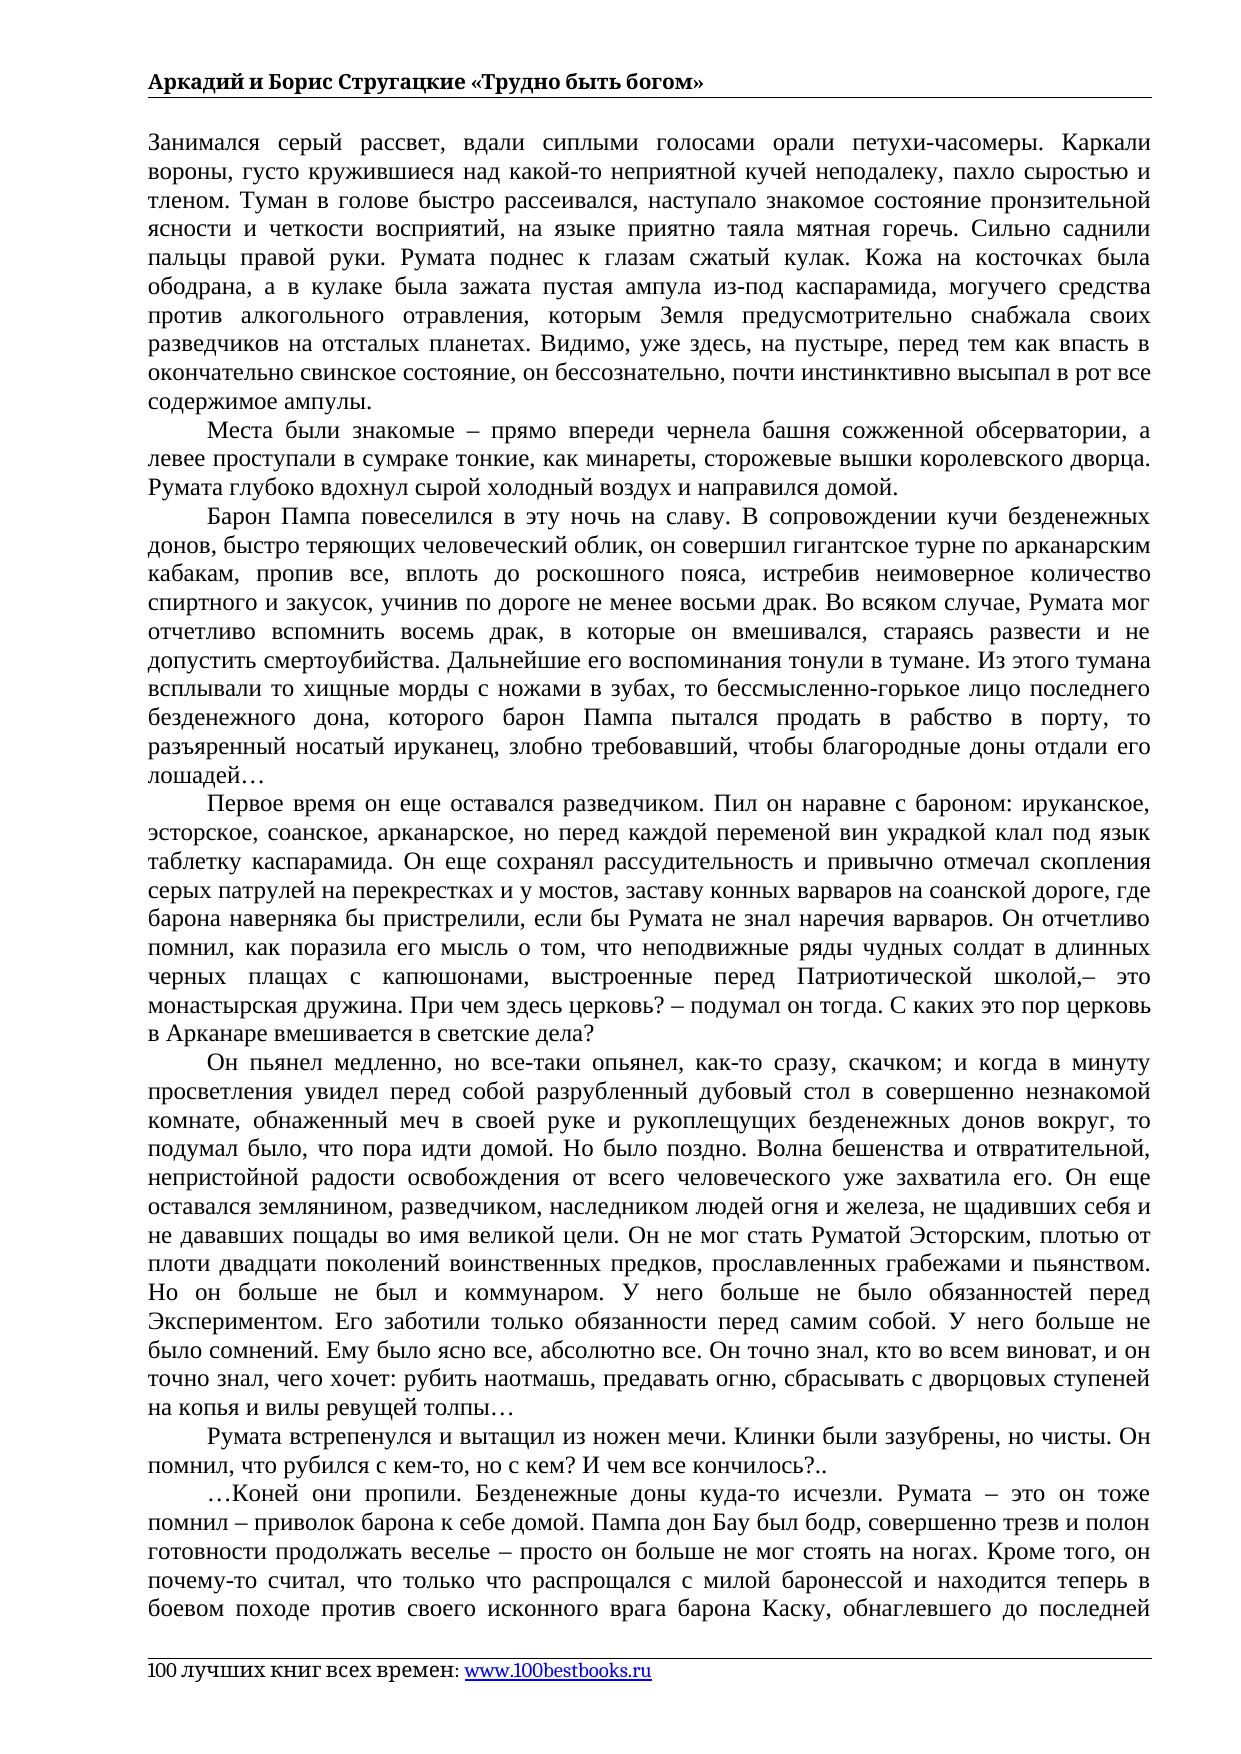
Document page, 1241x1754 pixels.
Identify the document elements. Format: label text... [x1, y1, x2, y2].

text Барон Пампа повеселился в эту ночь на славу. В сопровождении кучи безденежных донов, быстро теряющих человеческий облик, он совершил гигантское турне по арканарским кабакам, пропив все, вплоть до роскошного пояса, истребив неимоверное количество спиртного и закусок, учинив по дороге не менее восьми драк. Во всяком случае, Румата мог отчетливо вспомнить восемь драк, в которые он вмешивался, стараясь развести и не допустить смертоубийства. Дальнейшие его воспоминания тонули в тумане. Из этого тумана всплывали то хищные морды с ножами в зубах, то бессмысленно-горькое лицо последнего безденежного дона, которого барон Пампа пытался продать в рабство в порту, то разъяренный носатый ируканец, злобно требовавший, чтобы благородные доны отдали его лошадей… [148, 501, 1152, 788]
text Первое время он еще оставался разведчиком. Пил он наравне с бароном: ируканское, эсторское, соанское, арканарское, но перед каждой переменой вин украдкой клал под язык таблетку каспарамида. Он еще сохранял рассудительность и привычно отмечал скопления серых патрулей на перекрестках и у мостов, заставу конных варваров на соанской дороге, где барона наверняка бы пристрелили, если бы Румата не знал наречия варваров. Он отчетливо помнил, как поразила его мысль о том, что неподвижные ряды чудных солдат в длинных черных плащах с капюшонами, выстроенные перед Патриотической школой,– это монастырская дружина. При чем здесь церковь? – подумал он тогда. С каких это пор церковь в Арканаре вмешивается в светские дела? [148, 788, 1152, 1047]
text …Коней они пропили. Безденежные доны куда-то исчезли. Румата – это он тоже помнил – приволок барона к себе домой. Пампа дон Бау был бодр, совершенно трезв и полон готовности продолжать веселье – просто он больше не мог стоять на ногах. Кроме того, он почему-то считал, что только что распрощался с милой баронессой и находится теперь в боевом походе против своего исконного врага барона Каску, обнаглевшего до последней [148, 1478, 1152, 1622]
text Он пьянел медленно, но все-таки опьянел, как-то сразу, скачком; и когда в минуту просветления увидел перед собой разрубленный дубовый стол в совершенно незнакомой комнате, обнаженный меч в своей руке и рукоплещущих безденежных донов вокруг, то подумал было, что пора идти домой. Но было поздно. Волна бешенства и отвратительной, непристойной радости освобождения от всего человеческого уже захватила его. Он еще оставался землянином, разведчиком, наследником людей огня и железа, не щадивших себя и не дававших пощады во имя великой цели. Он не мог стать Руматой Эсторским, плотью от плоти двадцати поколений воинственных предков, прославленных грабежами и пьянством. Но он больше не был и коммунаром. У него больше не было обязанностей перед Экспериментом. Его заботили только обязанности перед самим собой. У него больше не было сомнений. Ему было ясно все, абсолютно все. Он точно знал, кто во всем виноват, и он точно знал, чего хочет: рубить наотмашь, предавать огню, сбрасывать с дворцовых ступеней на копья и вилы ревущей толпы… [148, 1047, 1152, 1421]
text Румата встрепенулся и вытащил из ножен мечи. Клинки были зазубрены, но чисты. Он помнил, что рубился с кем-то, но с кем? И чем все кончилось?.. [148, 1421, 1152, 1478]
text Места были знакомые – прямо впереди чернела башня сожженной обсерватории, а левее проступали в сумраке тонкие, как минареты, сторожевые вышки королевского дворца. Румата глубоко вдохнул сырой холодный воздух и направился домой. [148, 415, 1152, 501]
text Занимался серый рассвет, вдали сиплыми голосами орали петухи-часомеры. Каркали вороны, густо кружившиеся над какой-то неприятной кучей неподалеку, пахло сыростью и тленом. Туман в голове быстро рассеивался, наступало знакомое состояние пронзительной ясности и четкости восприятий, на языке приятно таяла мятная горечь. Сильно саднили пальцы правой руки. Румата поднес к глазам сжатый кулак. Кожа на косточках была ободрана, а в кулаке была зажата пустая ампула из-под каспарамида, могучего средства против алкогольного отравления, которым Земля предусмотрительно снабжала своих разведчиков на отсталых планетах. Видимо, уже здесь, на пустыре, перед тем как впасть в окончательно свинское состояние, он бессознательно, почти инстинктивно высыпал в рот все содержимое ампулы. [148, 127, 1152, 415]
